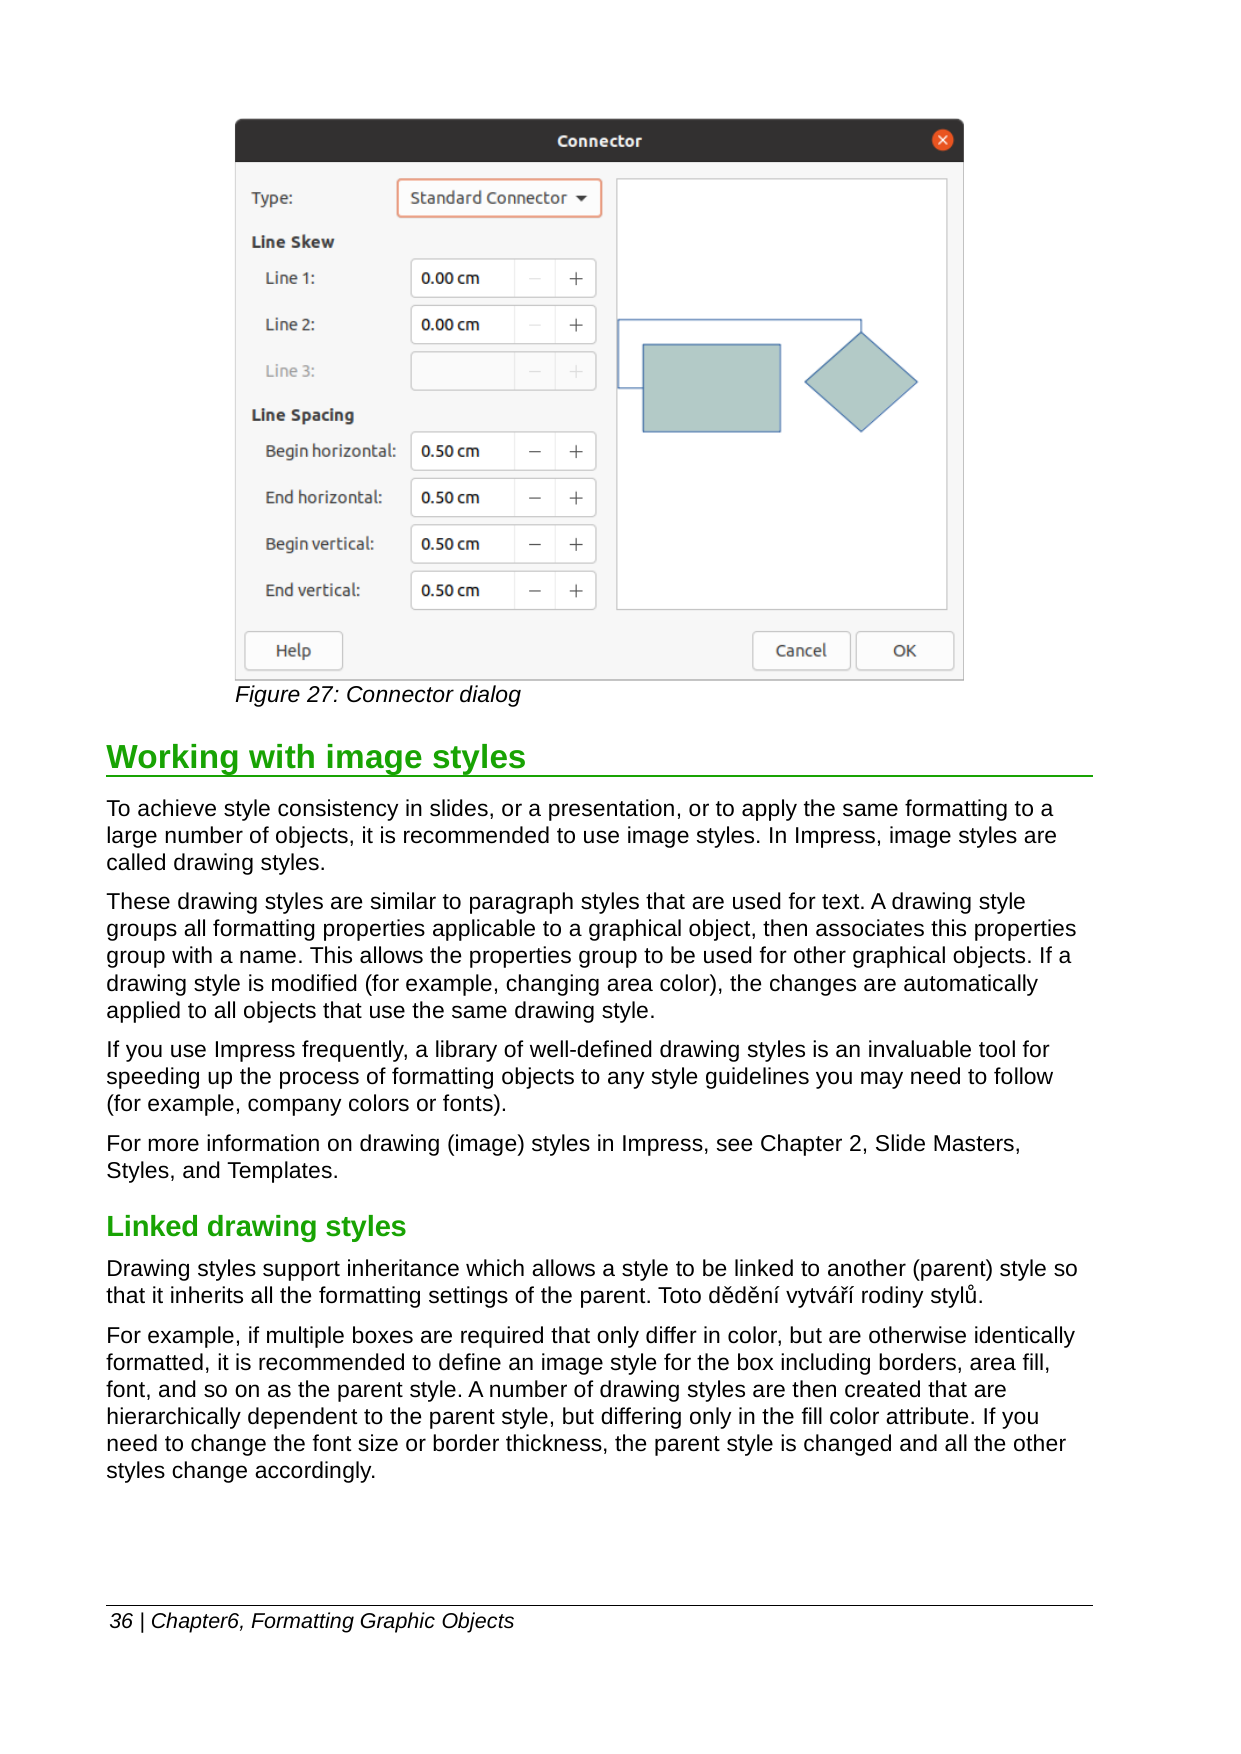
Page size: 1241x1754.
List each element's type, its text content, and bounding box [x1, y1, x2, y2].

text Drawing styles support inheritance which allows a style to be linked to another (parent) style so that it inherits all the formatting settings of the parent. Toto dědění vytváří rodiny stylů. [106, 1254, 1093, 1309]
text These drawing styles are similar to paragraph styles that are used for text. A drawing style groups all formatting properties applicable to a graphical object, then associates this properties group with a name. This allows the properties group to be used for other graphical objects. If a drawing style is modified (for example, changing area color), the changes are automatically applied to all objects that use the same drawing style. [106, 888, 1093, 1023]
subtitle Working with image styles [106, 737, 1093, 775]
picture [234, 118, 964, 681]
text For more information on drawing (image) styles in Impress, see Chapter 2, Slide Masters, Styles, and Templates. [106, 1129, 1093, 1183]
subtitle Linked drawing styles [106, 1208, 1093, 1242]
text To achieve style consistency in slides, or a presentation, or to apply the same formatting to a large number of objects, it is recommended to use image styles. In Impress, image styles are called drawing styles. [106, 794, 1093, 875]
text Figure 27: Connector dialog [235, 681, 964, 707]
text If you use Impress frequently, a library of well-defined drawing styles is an invaluable tool for speeding up the process of formatting objects to any style guidelines you may need to follow (for example, company colors or fonts). [106, 1036, 1093, 1117]
text For example, if multiple boxes are required that only differ in color, but are otherwise identically formatted, it is recommended to define an image style for the box including borders, area fill, font, and so on as the parent style. A number of drawing styles are then created that are hierarchically dependent to the parent style, but differing only in the fill color attribute. If you need to change the font size or border thickness, the parent style is changed and all the other styles change accordingly. [106, 1321, 1093, 1484]
